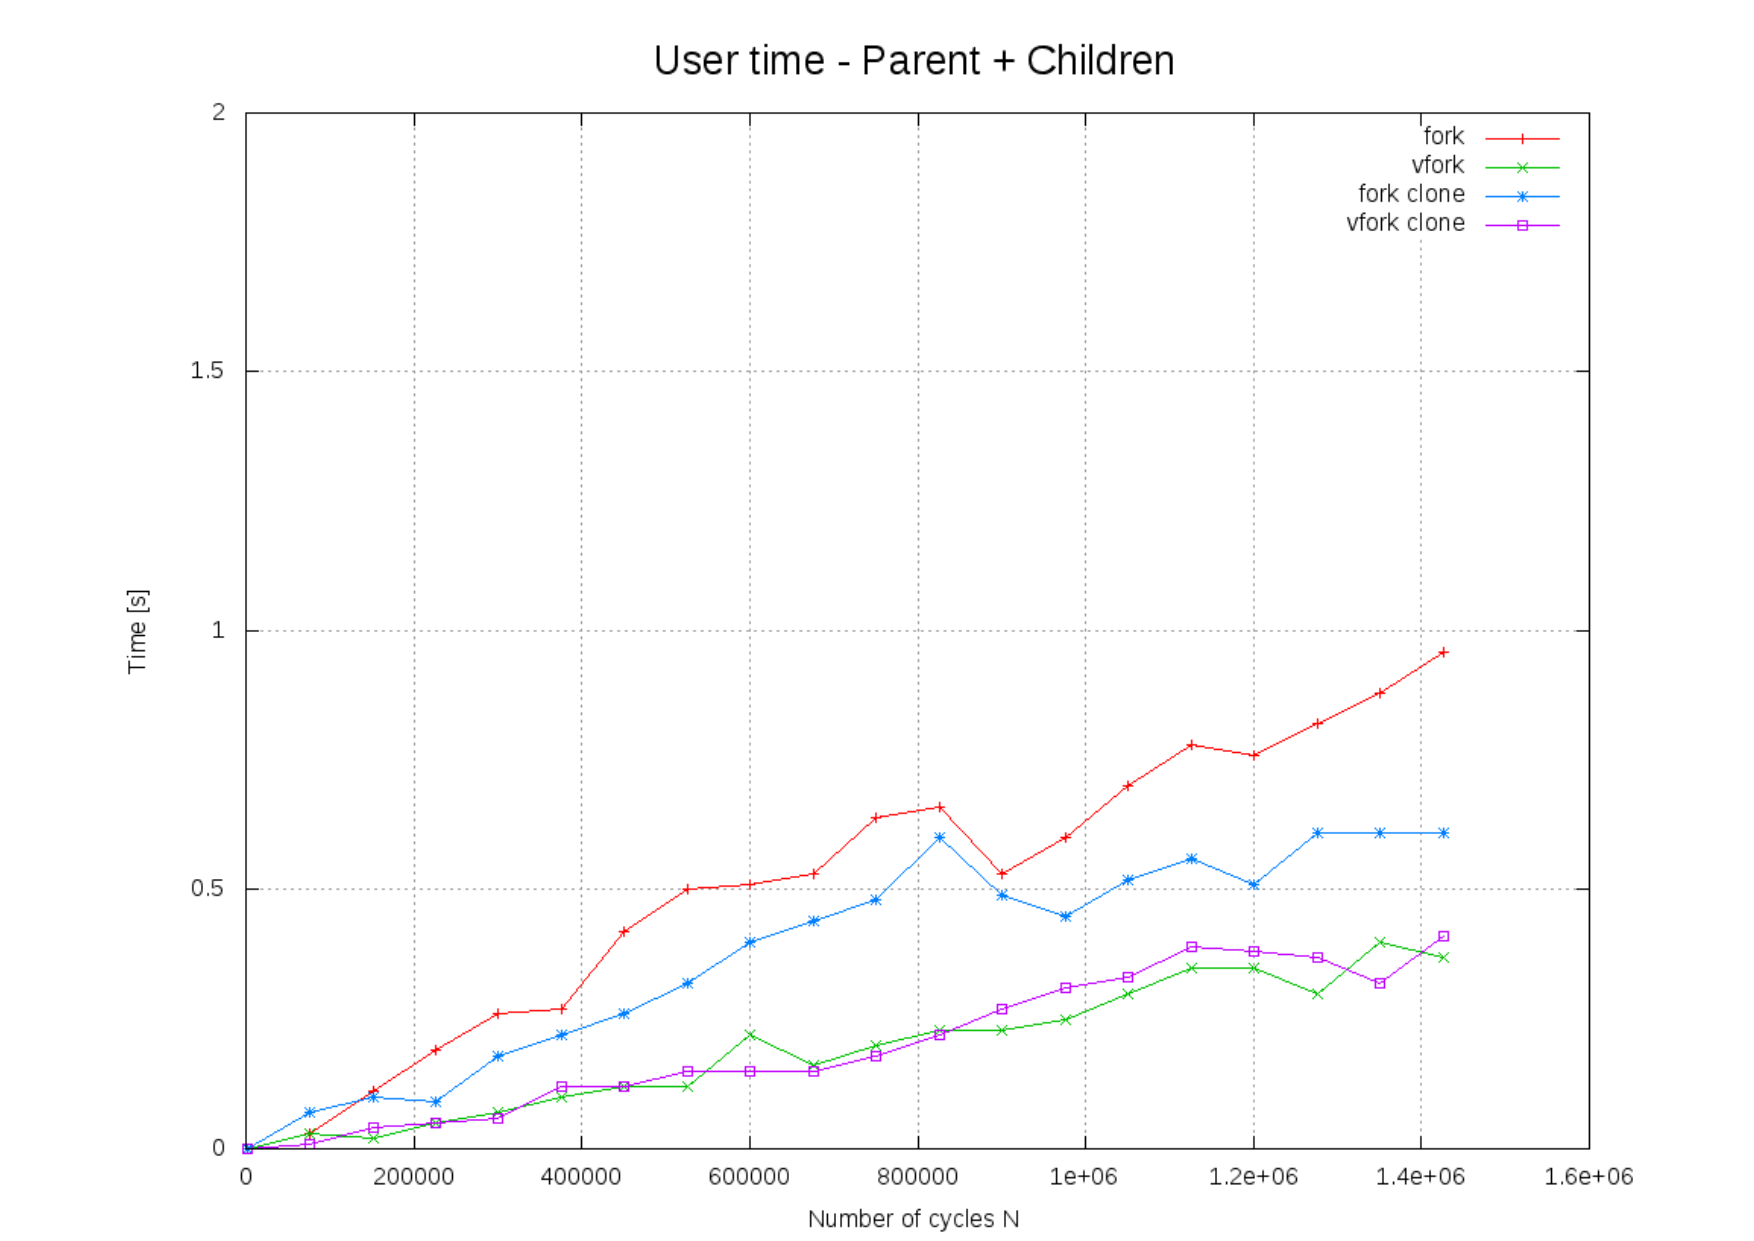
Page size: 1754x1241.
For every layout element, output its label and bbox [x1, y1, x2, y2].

picture [118, 26, 1636, 1241]
